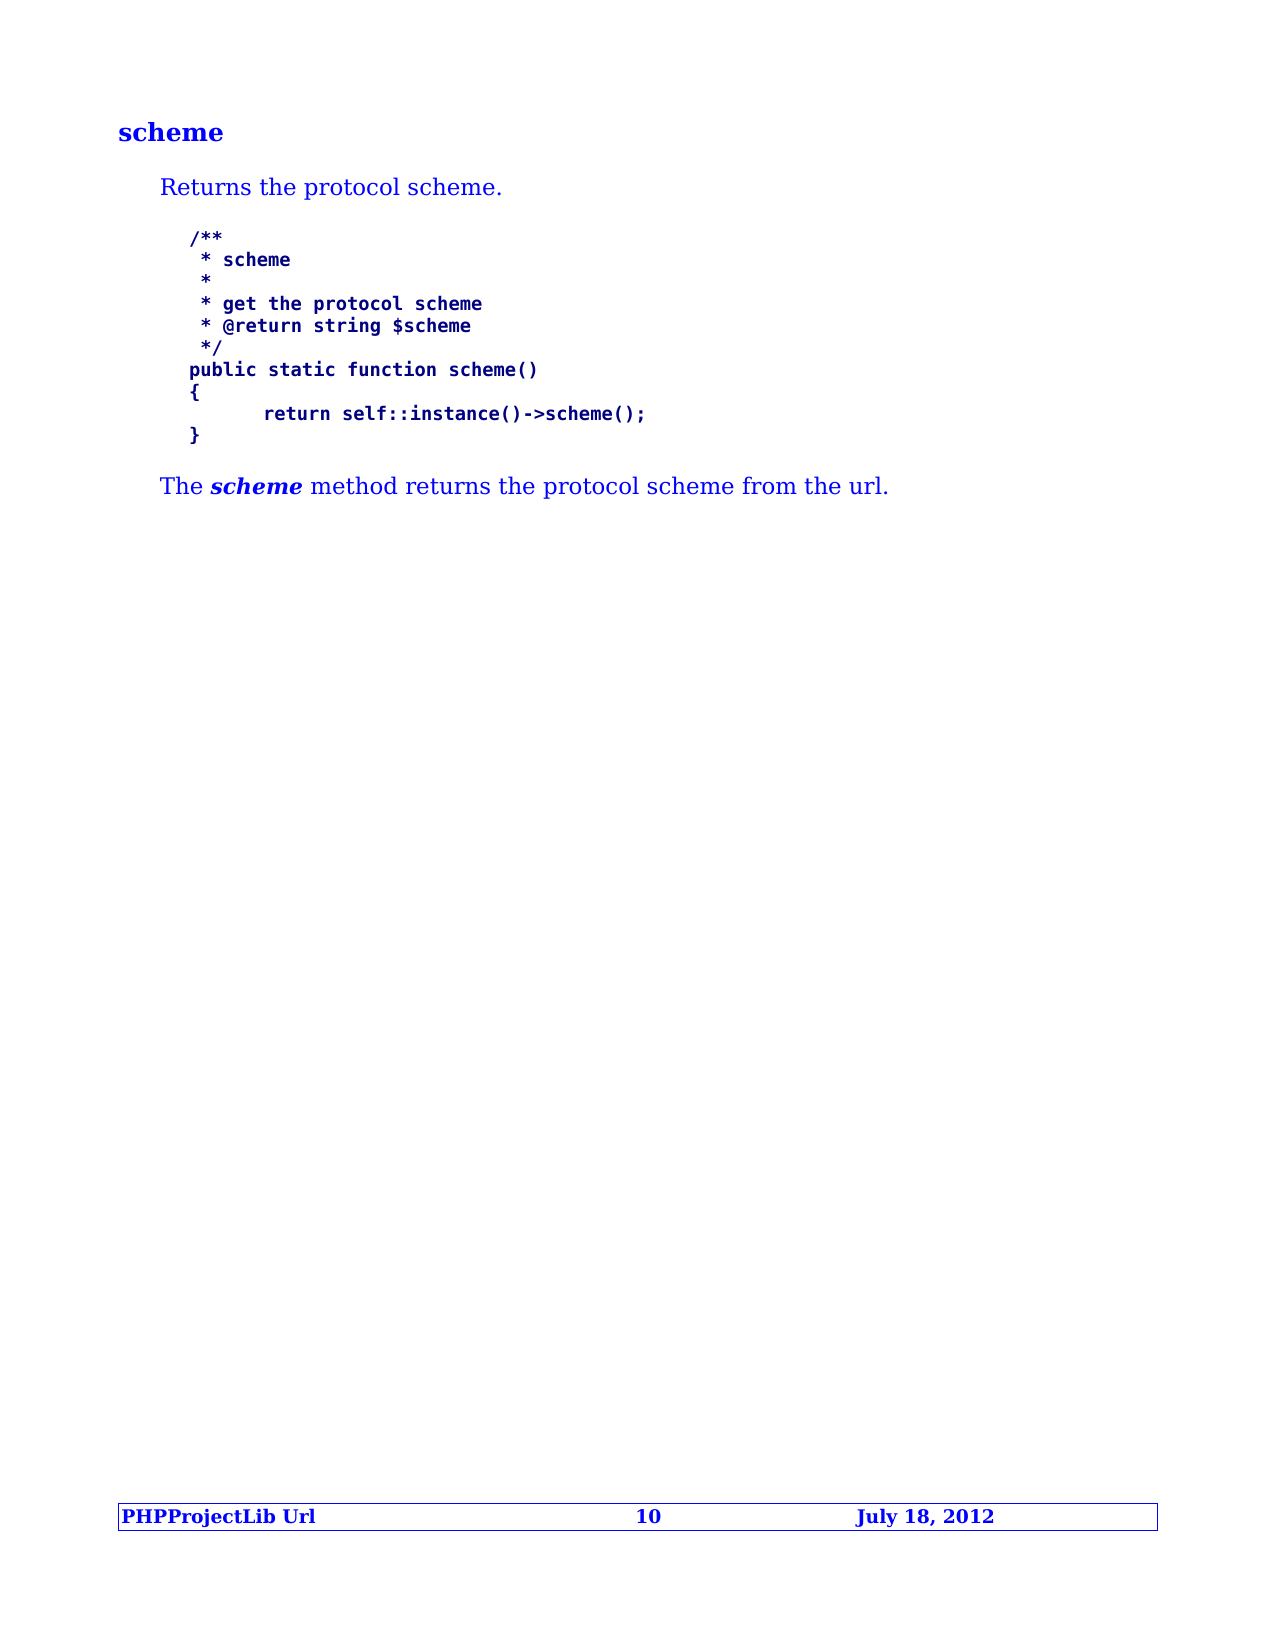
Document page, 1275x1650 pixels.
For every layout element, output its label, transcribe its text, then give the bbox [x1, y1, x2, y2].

title scheme [118, 118, 1157, 147]
list * scheme [189, 249, 1157, 271]
list * @return string $scheme [189, 315, 1157, 337]
text The scheme method returns the protocol scheme from the url. [159, 473, 1157, 499]
list * [189, 271, 1157, 293]
list } [189, 424, 1157, 446]
list */ [189, 337, 1157, 359]
list /** [189, 227, 1157, 249]
list return self::instance()->scheme(); [189, 402, 1157, 424]
list * get the protocol scheme [189, 293, 1157, 315]
text Returns the protocol scheme. [159, 174, 1157, 201]
list public static function scheme() [189, 359, 1157, 381]
list { [189, 381, 1157, 402]
